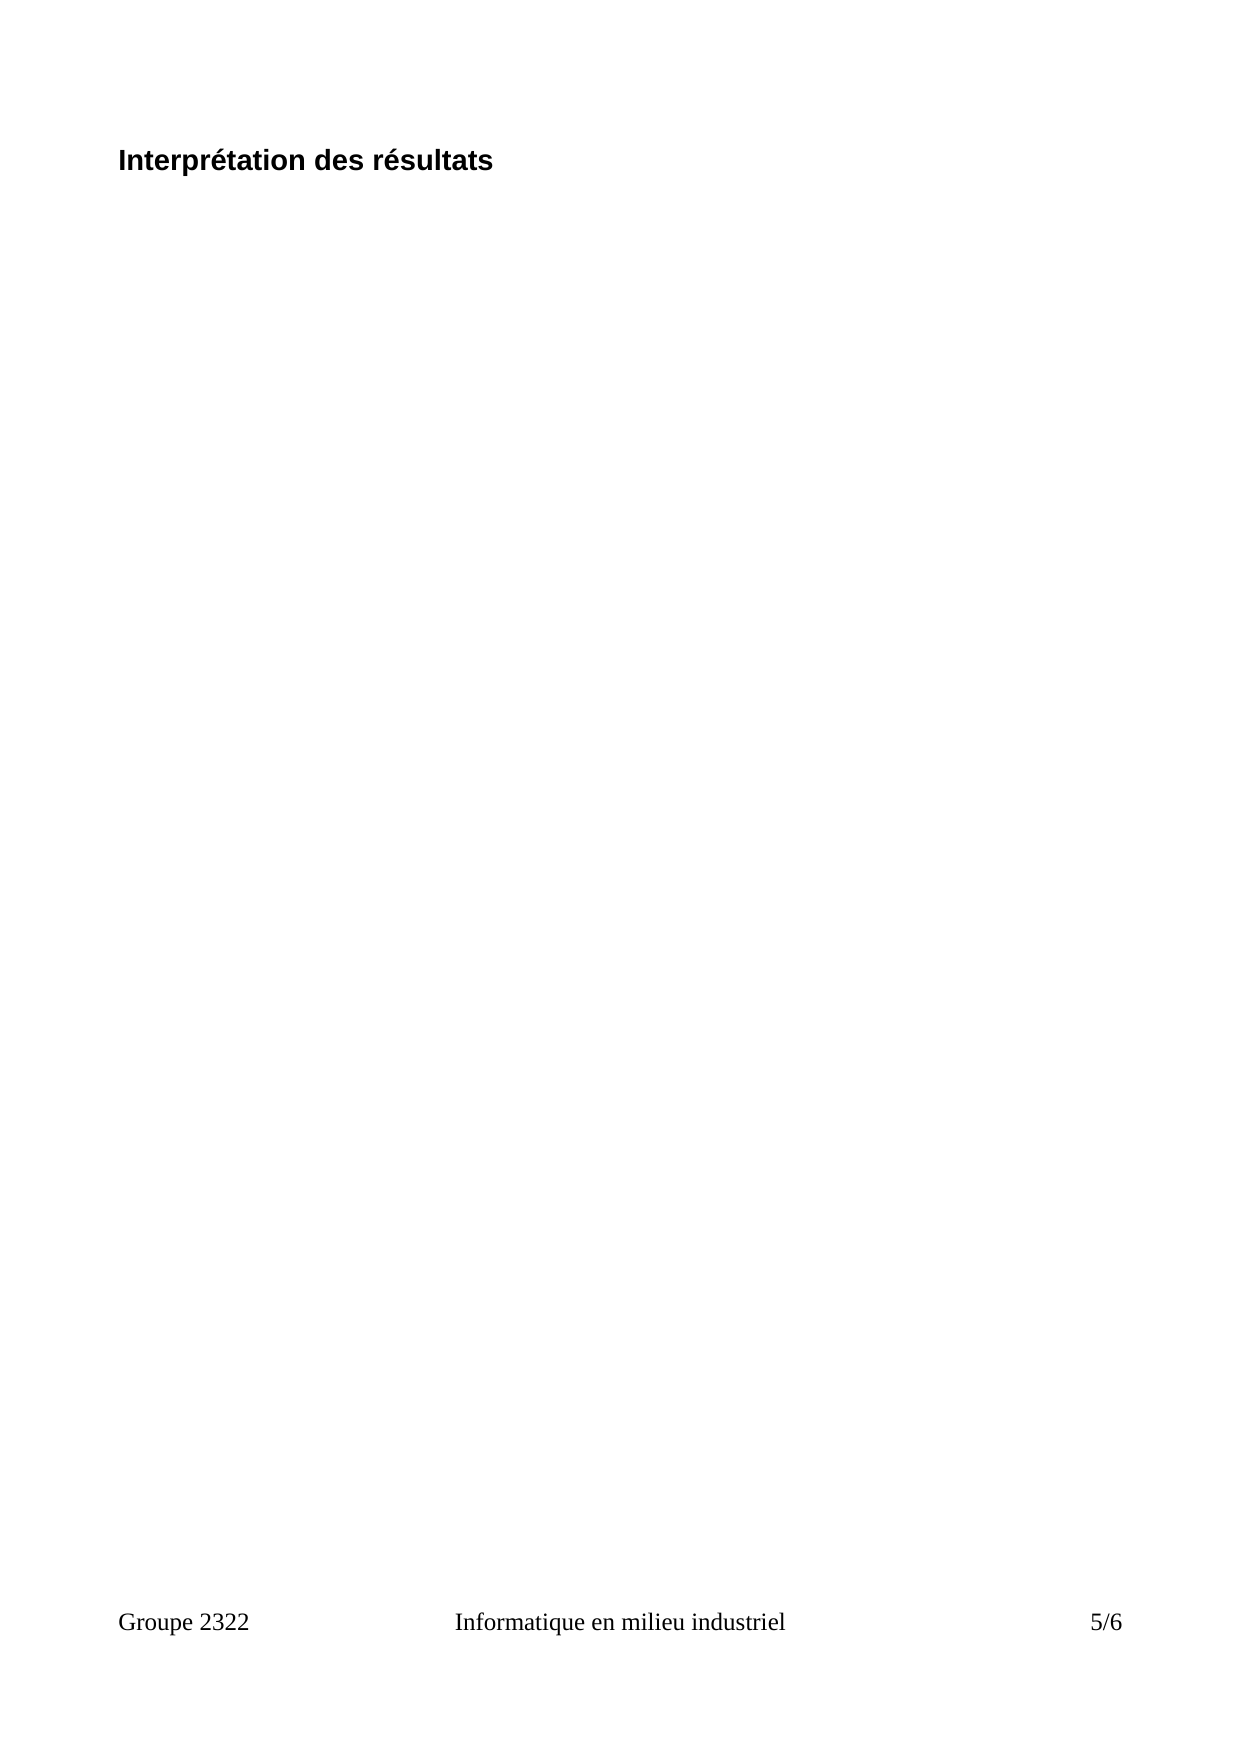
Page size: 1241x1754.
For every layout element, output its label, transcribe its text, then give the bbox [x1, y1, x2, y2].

subtitle Interprétation des résultats [118, 143, 1122, 177]
